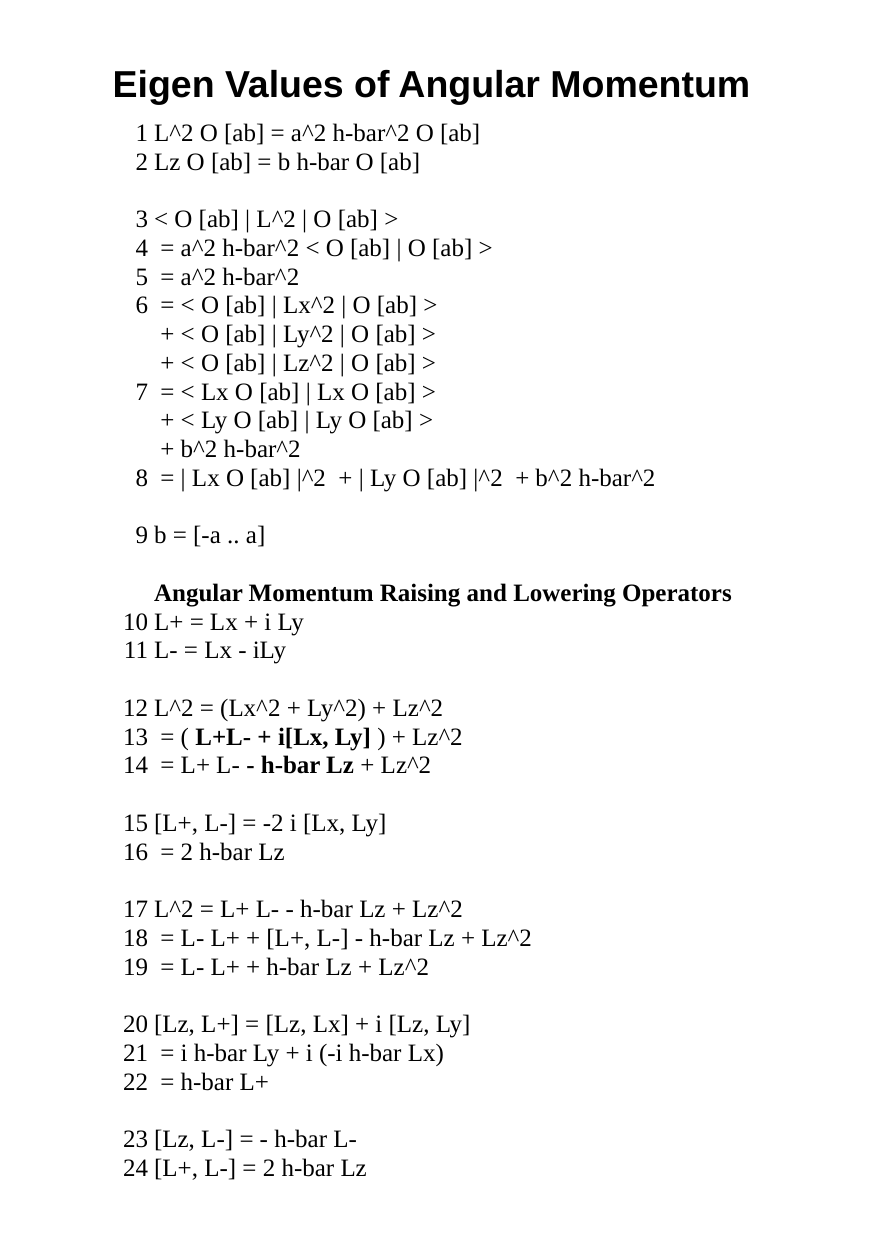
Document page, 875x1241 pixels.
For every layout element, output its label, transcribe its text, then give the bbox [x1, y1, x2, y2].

table_cell [151, 549, 809, 578]
table_cell Lz O [ab] = b h-bar O [ab] [151, 147, 809, 176]
table_cell 7 [106, 377, 151, 463]
table_cell 13 [106, 722, 151, 751]
table_cell = h-bar L+ [151, 1067, 809, 1096]
table_cell 23 [106, 1124, 151, 1153]
table_cell [Lz, L-] = - h-bar L- [151, 1124, 809, 1153]
table_cell = < O [ab] | Lx^2 | O [ab] > + < O [ab] | Ly^2 | O [ab] > + < O [ab] | Lz^2 | O [ab] > [151, 291, 809, 377]
table_cell 8 [106, 463, 151, 492]
table_cell L+ = Lx + i Ly [151, 607, 809, 636]
table_cell [151, 981, 809, 1009]
table_cell [151, 492, 809, 521]
table_cell = a^2 h-bar^2 [151, 262, 809, 291]
table_cell 24 [106, 1153, 151, 1182]
table_cell 2 [106, 147, 151, 176]
table_cell = < Lx O [ab] | Lx O [ab] > + < Ly O [ab] | Ly O [ab] > + b^2 h-bar^2 [151, 377, 809, 463]
table_cell 15 [106, 808, 151, 837]
table_cell L^2 = L+ L- - h-bar Lz + Lz^2 [151, 894, 809, 923]
table_cell 17 [106, 894, 151, 923]
subtitle Eigen Values of Angular Momentum [112, 62, 837, 106]
table_cell < O [ab] | L^2 | O [ab] > [151, 204, 809, 233]
table_cell = L- L+ + [L+, L-] - h-bar Lz + Lz^2 [151, 923, 809, 952]
table_cell = a^2 h-bar^2 < O [ab] | O [ab] > [151, 233, 809, 262]
table_header 1 [106, 118, 151, 147]
table_cell = i h-bar Ly + i (-i h-bar Lx) [151, 1038, 809, 1067]
table_cell = 2 h-bar Lz [151, 837, 809, 866]
table_cell [151, 176, 809, 204]
table_cell [106, 176, 151, 204]
table_cell 5 [106, 262, 151, 291]
table_cell [106, 779, 151, 808]
table_cell [106, 664, 151, 693]
table_cell [106, 492, 151, 521]
table_cell = L- L+ + h-bar Lz + Lz^2 [151, 952, 809, 981]
table_cell [106, 981, 151, 1009]
table_cell 19 [106, 952, 151, 981]
table_cell = ( L+L- + i[Lx, Ly] ) + Lz^2 [151, 722, 809, 751]
table_cell 14 [106, 751, 151, 779]
table_cell L^2 = (Lx^2 + Ly^2) + Lz^2 [151, 693, 809, 722]
table_cell [151, 779, 809, 808]
table_cell [106, 866, 151, 894]
table_cell [L+, L-] = 2 h-bar Lz [151, 1153, 809, 1182]
table_cell [151, 1096, 809, 1124]
table_cell 16 [106, 837, 151, 866]
table_cell L- = Lx - iLy [151, 636, 809, 664]
table_cell [106, 578, 151, 607]
table_cell [151, 664, 809, 693]
table_header L^2 O [ab] = a^2 h-bar^2 O [ab] [151, 118, 809, 147]
table_cell [151, 866, 809, 894]
table_cell = | Lx O [ab] |^2 + | Ly O [ab] |^2 + b^2 h-bar^2 [151, 463, 809, 492]
table_cell 10 [106, 607, 151, 636]
table_cell 22 [106, 1067, 151, 1096]
table_cell Angular Momentum Raising and Lowering Operators [151, 578, 809, 607]
table_cell b = [-a .. a] [151, 521, 809, 549]
table_cell 4 [106, 233, 151, 262]
table_cell 12 [106, 693, 151, 722]
table_cell 18 [106, 923, 151, 952]
table_cell 6 [106, 291, 151, 377]
table_cell 11 [106, 636, 151, 664]
table_cell [106, 549, 151, 578]
table_cell = L+ L- - h-bar Lz + Lz^2 [151, 751, 809, 779]
table_cell [Lz, L+] = [Lz, Lx] + i [Lz, Ly] [151, 1009, 809, 1038]
table_cell 20 [106, 1009, 151, 1038]
table_cell [L+, L-] = -2 i [Lx, Ly] [151, 808, 809, 837]
table_cell 3 [106, 204, 151, 233]
table_cell [106, 1096, 151, 1124]
table_cell 21 [106, 1038, 151, 1067]
table_cell 9 [106, 521, 151, 549]
